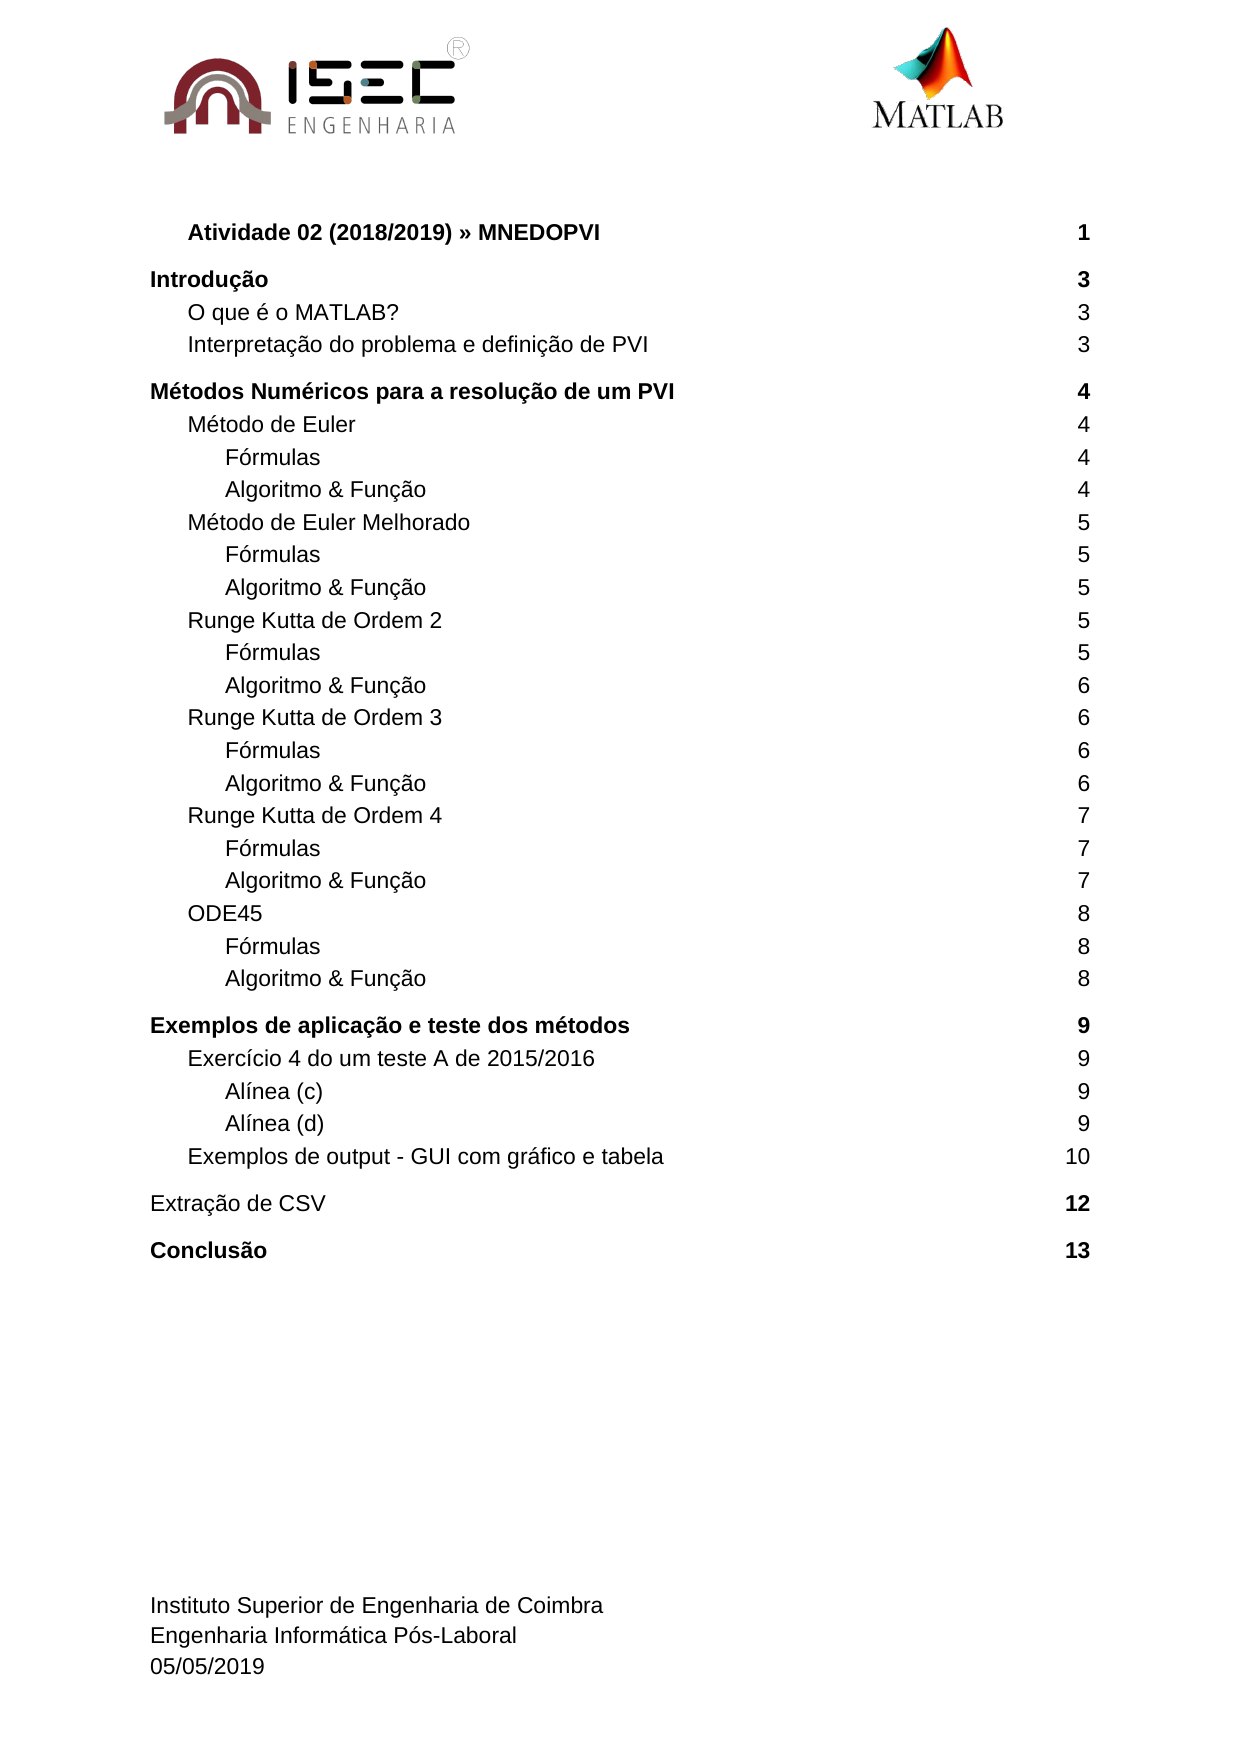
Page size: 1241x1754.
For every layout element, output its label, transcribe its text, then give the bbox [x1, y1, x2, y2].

text Conclusão 13 [150, 1237, 1090, 1263]
text Algoritmo & Função 6 [225, 769, 1090, 796]
text Algoritmo & Função 5 [225, 574, 1090, 600]
text Alínea (c) 9 [225, 1078, 1090, 1104]
text Extração de CSV 12 [150, 1190, 1090, 1216]
text Fórmulas 4 [225, 443, 1090, 470]
text Fórmulas 8 [225, 933, 1090, 959]
text ODE45 8 [187, 900, 1090, 926]
text Interpretação do problema e definição de PVI 3 [187, 331, 1090, 357]
text Métodos Numéricos para a resolução de um PVI 4 [150, 378, 1090, 405]
text Runge Kutta de Ordem 4 7 [187, 802, 1090, 828]
text Fórmulas 5 [225, 639, 1090, 666]
text Método de Euler 4 [187, 411, 1090, 437]
text Exercício 4 do um teste A de 2015/2016 9 [187, 1045, 1090, 1071]
text Algoritmo & Função 7 [225, 867, 1090, 894]
picture [786, 21, 1090, 143]
text Alínea (d) 9 [225, 1110, 1090, 1137]
text Algoritmo & Função 4 [225, 476, 1090, 502]
text Algoritmo & Função 6 [225, 672, 1090, 698]
text Fórmulas 6 [225, 737, 1090, 763]
text Exemplos de aplicação e teste dos métodos 9 [150, 1012, 1090, 1039]
text Fórmulas 5 [225, 541, 1090, 568]
text Exemplos de output - GUI com gráfico e tabela 10 [187, 1143, 1090, 1169]
text Fórmulas 7 [225, 835, 1090, 861]
text Atividade 02 (2018/2019) » MNEDOPVI 1 [187, 219, 1090, 245]
text Algoritmo & Função 8 [225, 965, 1090, 992]
text Runge Kutta de Ordem 2 5 [187, 607, 1090, 633]
text Método de Euler Melhorado 5 [187, 509, 1090, 535]
text Runge Kutta de Ordem 3 6 [187, 704, 1090, 731]
text Introdução 3 [150, 266, 1090, 292]
picture [150, 21, 473, 178]
text O que é o MATLAB? 3 [187, 298, 1090, 325]
